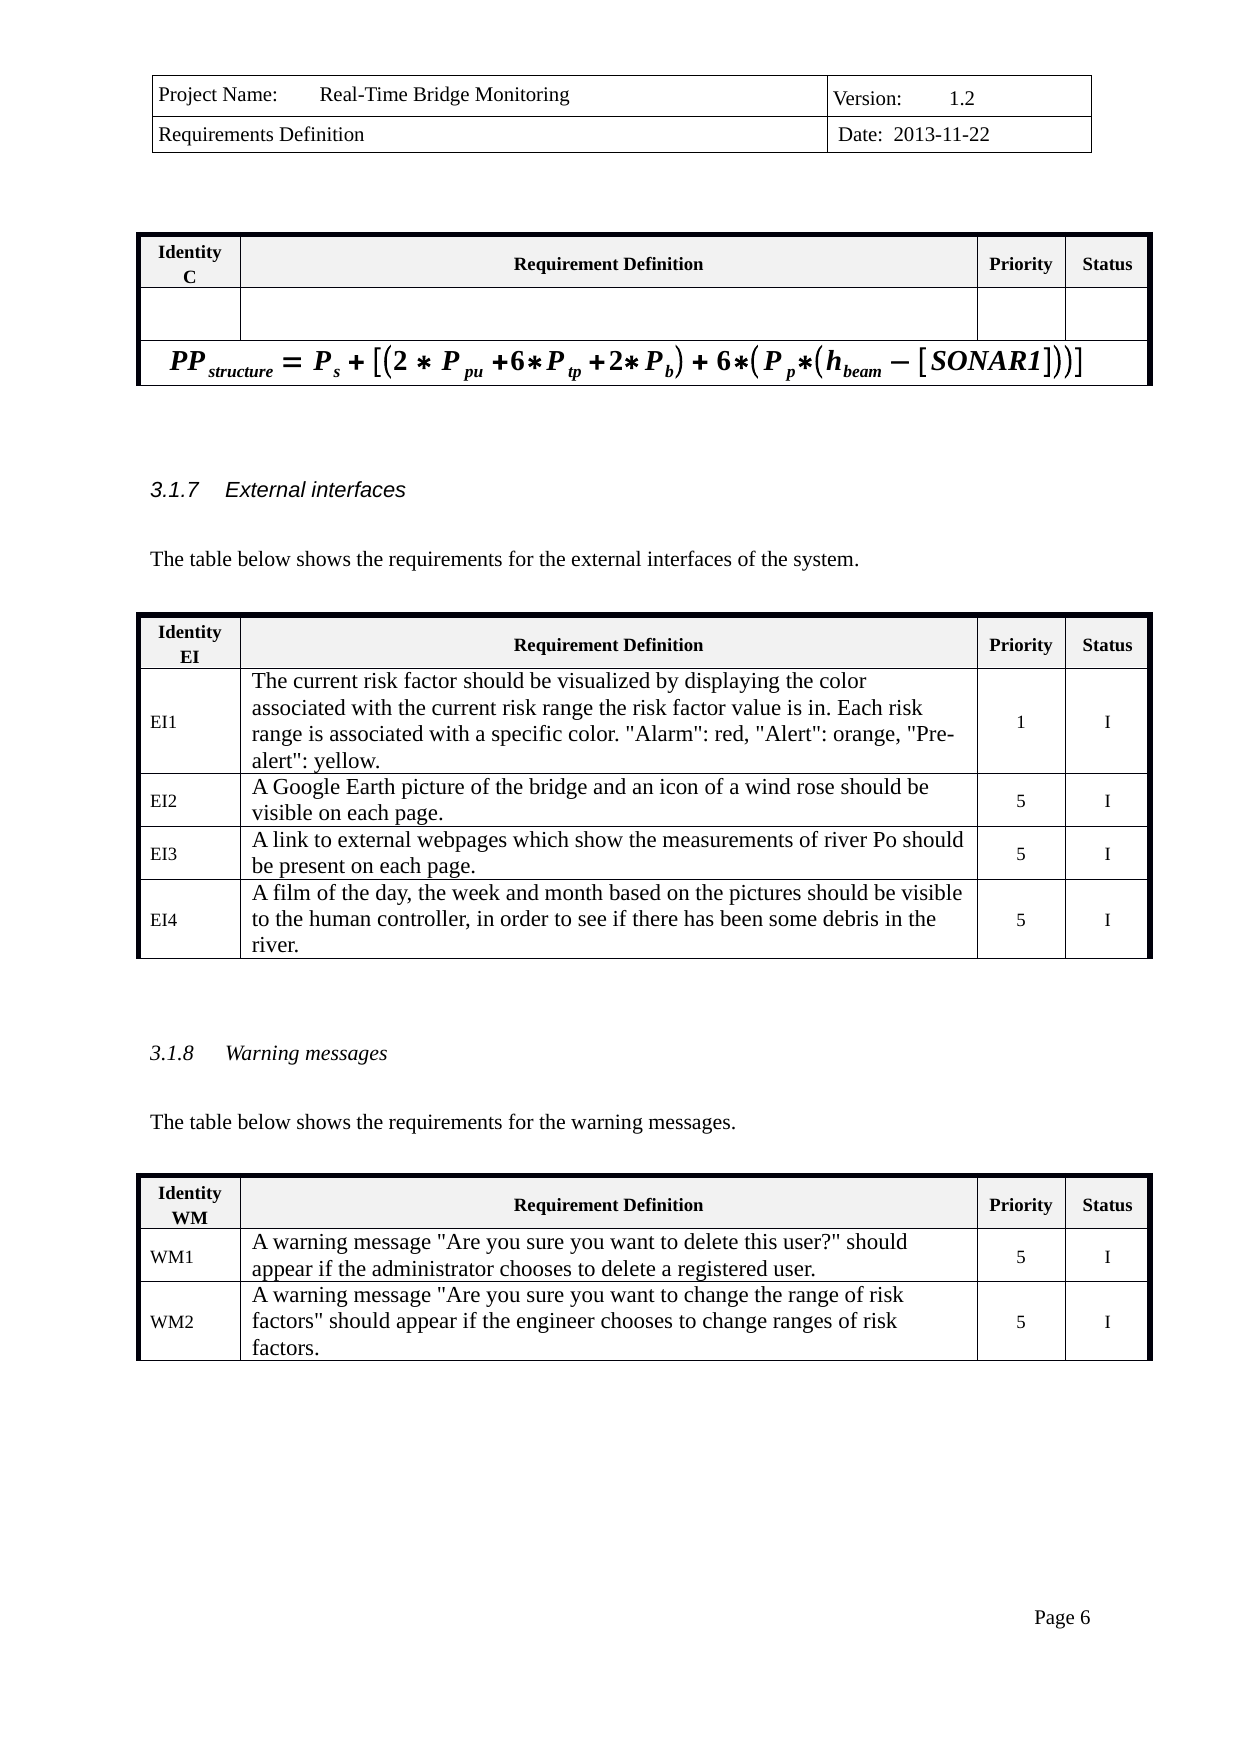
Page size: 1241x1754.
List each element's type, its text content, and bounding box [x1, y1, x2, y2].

table_header Priority [978, 1178, 1065, 1228]
table_header Priority [978, 618, 1065, 667]
table_cell I [1066, 1229, 1147, 1281]
table_cell EI4 [141, 880, 240, 958]
subtitle Warning messages [150, 1039, 1090, 1065]
table_cell I [1066, 669, 1147, 773]
table_cell WM1 [141, 1229, 240, 1281]
table_cell [241, 288, 977, 340]
table_cell A link to external webpages which show the measurements of river Po should be present on each page. [241, 827, 977, 879]
table_cell [141, 288, 240, 340]
table_header Status [1066, 1178, 1147, 1228]
table_cell 5 [978, 1229, 1065, 1281]
table_header Requirement Definition [241, 618, 977, 667]
table_cell [141, 341, 1147, 385]
table_cell 5 [978, 827, 1065, 879]
table_cell A Google Earth picture of the bridge and an icon of a wind rose should be visible on each page. [241, 774, 977, 826]
table_cell 1 [978, 669, 1065, 773]
table_cell I [1066, 827, 1147, 879]
table_cell WM2 [141, 1282, 240, 1360]
table_cell [1066, 288, 1147, 340]
text The table below shows the requirements for the external interfaces of the system. [150, 546, 1090, 571]
table_cell 5 [978, 774, 1065, 826]
table_cell A warning message "Are you sure you want to change the range of risk factors" should appear if the engineer chooses to change ranges of risk factors. [241, 1282, 977, 1360]
table_header Requirement Definition [241, 237, 977, 287]
table_header Identity C [141, 237, 240, 287]
table_header Identity WM [141, 1178, 240, 1228]
subtitle External interfaces [150, 477, 1090, 502]
table_cell EI3 [141, 827, 240, 879]
table_cell I [1066, 880, 1147, 958]
table_cell [978, 288, 1065, 340]
text The table below shows the requirements for the warning messages. [150, 1109, 1090, 1134]
table_cell EI2 [141, 774, 240, 826]
table_cell 5 [978, 1282, 1065, 1360]
table_cell A film of the day, the week and month based on the pictures should be visible to the human controller, in order to see if there has been some debris in the river. [241, 880, 977, 958]
table_header Status [1066, 618, 1147, 667]
table_cell I [1066, 774, 1147, 826]
table_header Requirement Definition [241, 1178, 977, 1228]
table_cell I [1066, 1282, 1147, 1360]
table_header Identity EI [141, 618, 240, 667]
table_header Priority [978, 237, 1065, 287]
table_header Status [1066, 237, 1147, 287]
table_cell A warning message "Are you sure you want to delete this user?" should appear if the administrator chooses to delete a registered user. [241, 1229, 977, 1281]
table_cell EI1 [141, 669, 240, 773]
table_cell 5 [978, 880, 1065, 958]
table_cell The current risk factor should be visualized by displaying the color associated with the current risk range the risk factor value is in. Each risk range is associated with a specific color. "Alarm": red, "Alert": orange, "Pre-alert": yellow. [241, 669, 977, 773]
